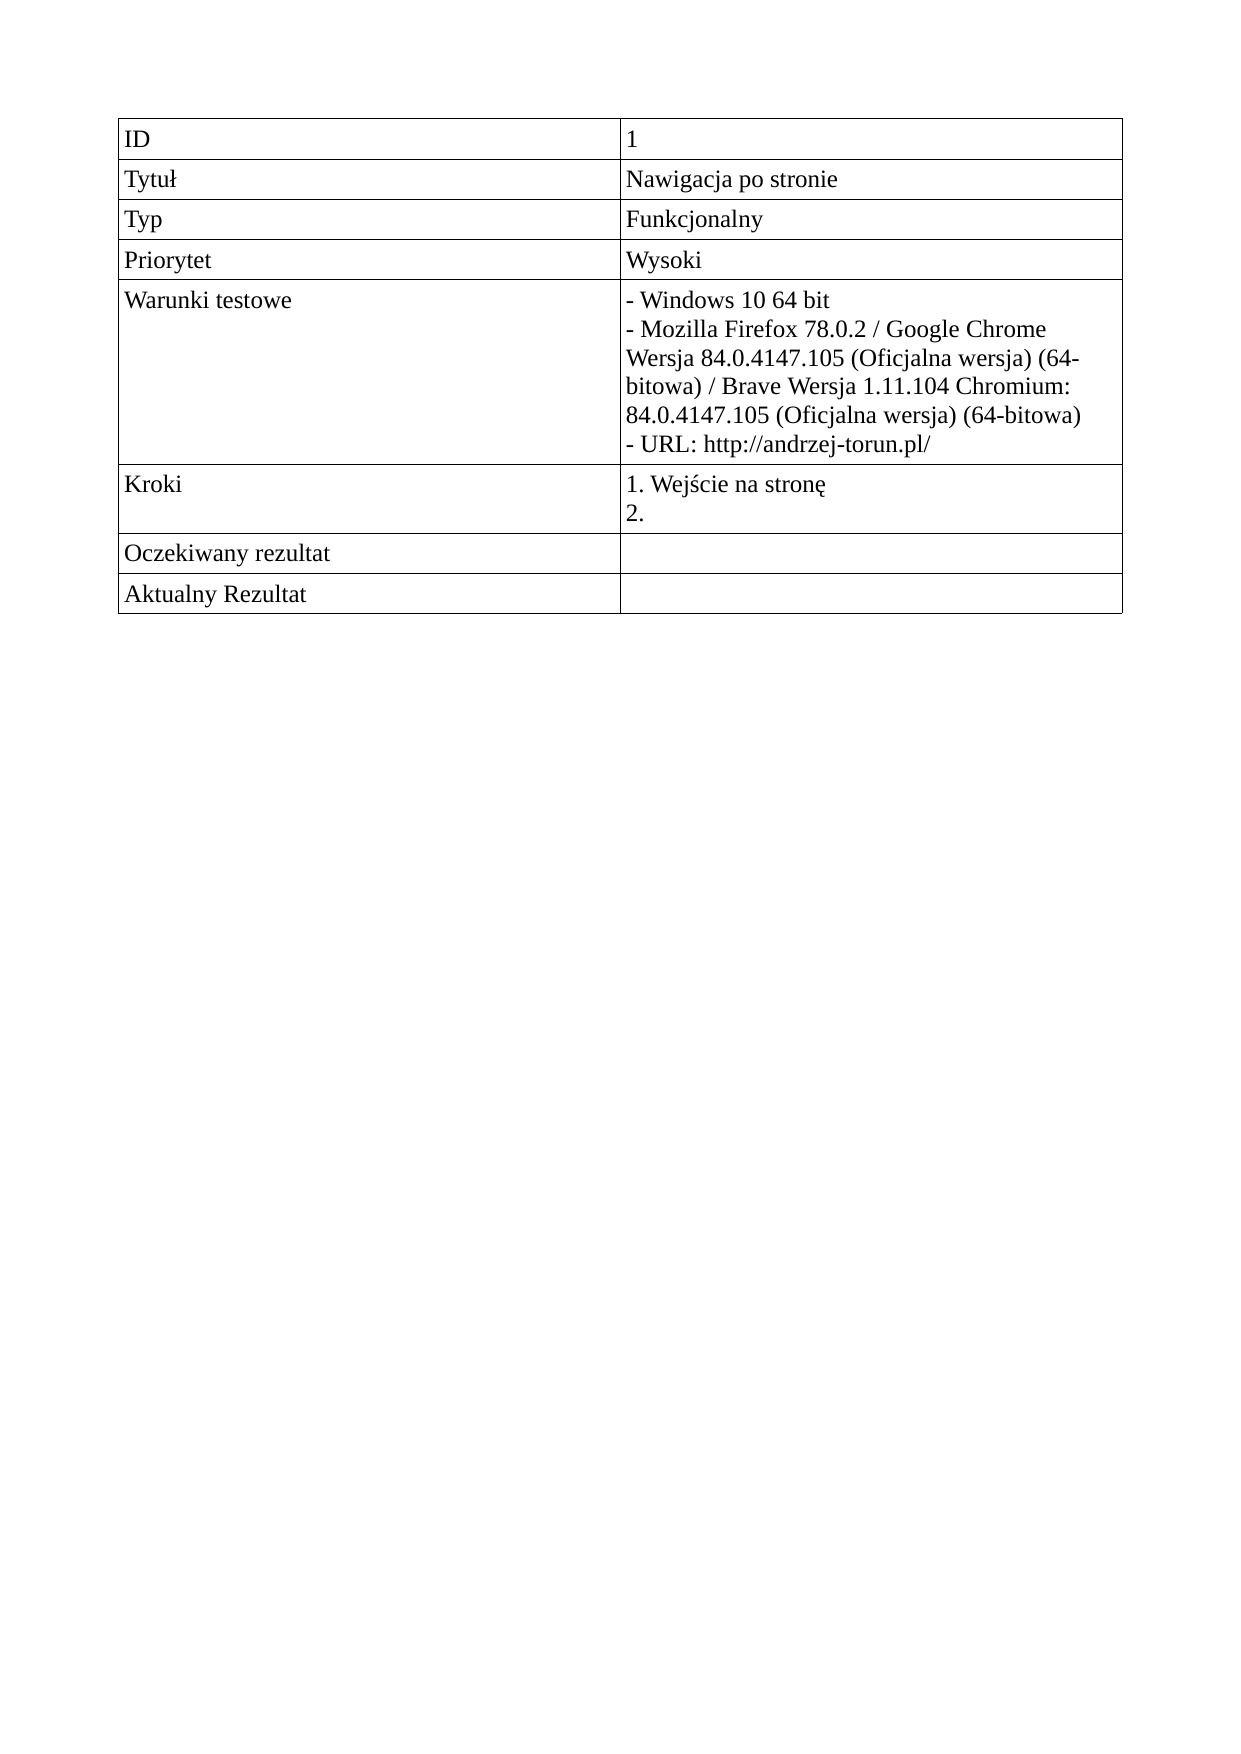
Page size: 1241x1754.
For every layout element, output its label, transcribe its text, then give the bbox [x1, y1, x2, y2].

table_cell [621, 574, 1122, 613]
table_cell Aktualny Rezultat [119, 574, 620, 613]
table_cell 1. Wejście na stronę 2. [621, 465, 1122, 532]
table_cell - Windows 10 64 bit - Mozilla Firefox 78.0.2 / Google Chrome Wersja 84.0.4147.105 (Oficjalna wersja) (64-bitowa) / Brave Wersja 1.11.104 Chromium: 84.0.4147.105 (Oficjalna wersja) (64-bitowa) - URL: http://andrzej-torun.pl/ [621, 280, 1122, 463]
table_cell Nawigacja po stronie [621, 160, 1122, 199]
table_cell Warunki testowe [119, 280, 620, 463]
table_cell Funkcjonalny [621, 200, 1122, 239]
table_cell Priorytet [119, 240, 620, 279]
table_cell Tytuł [119, 160, 620, 199]
table_cell Kroki [119, 465, 620, 532]
table_cell [621, 534, 1122, 573]
table_header 1 [621, 119, 1122, 158]
table_cell Typ [119, 200, 620, 239]
table_header ID [119, 119, 620, 158]
table_cell Wysoki [621, 240, 1122, 279]
table_cell Oczekiwany rezultat [119, 534, 620, 573]
